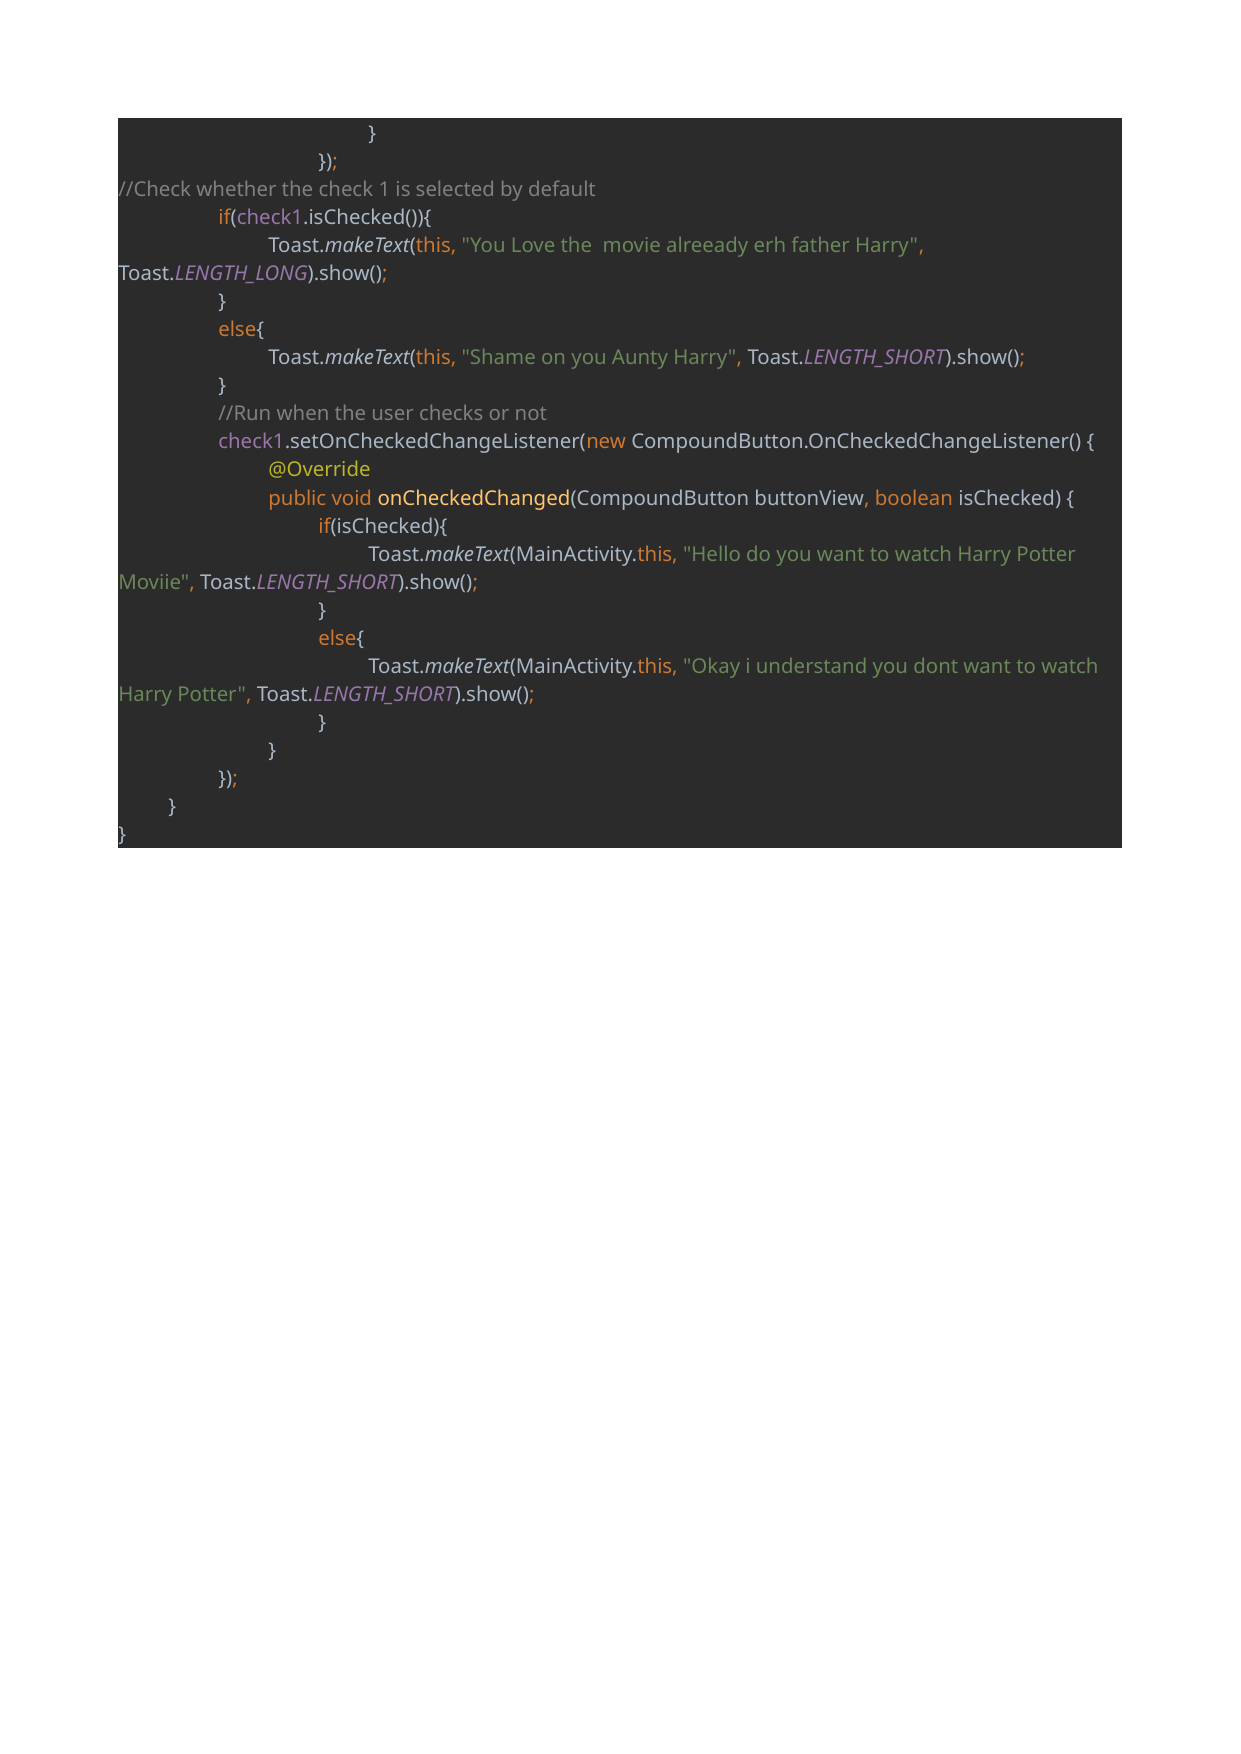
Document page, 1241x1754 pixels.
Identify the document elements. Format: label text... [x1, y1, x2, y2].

text if(isChecked){ [118, 511, 1122, 539]
text } [118, 792, 1122, 820]
text } [118, 820, 1122, 848]
text //Check whether the check 1 is selected by default [118, 174, 1122, 202]
text Toast.makeText(this, "You Love the movie alreeady erh father Harry", Toast.LENGTH_LONG).show(); [118, 230, 1122, 286]
text //Run when the user checks or not [118, 399, 1122, 427]
text else{ [118, 314, 1122, 342]
text } [118, 736, 1122, 764]
text } [118, 118, 1122, 146]
text public void onCheckedChanged(CompoundButton buttonView, boolean isChecked) { [118, 483, 1122, 511]
text check1.setOnCheckedChangeListener(new CompoundButton.OnCheckedChangeListener() { [118, 427, 1122, 455]
text } [118, 286, 1122, 314]
text } [118, 707, 1122, 736]
text } [118, 371, 1122, 399]
text }); [118, 764, 1122, 792]
text Toast.makeText(MainActivity.this, "Okay i understand you dont want to watch Harry Potter", Toast.LENGTH_SHORT).show(); [118, 652, 1122, 707]
text Toast.makeText(this, "Shame on you Aunty Harry", Toast.LENGTH_SHORT).show(); [118, 342, 1122, 371]
text }); [118, 146, 1122, 174]
text @Override [118, 455, 1122, 483]
text } [118, 595, 1122, 623]
text Toast.makeText(MainActivity.this, "Hello do you want to watch Harry Potter Moviie", Toast.LENGTH_SHORT).show(); [118, 539, 1122, 595]
text else{ [118, 623, 1122, 652]
text if(check1.isChecked()){ [118, 202, 1122, 230]
